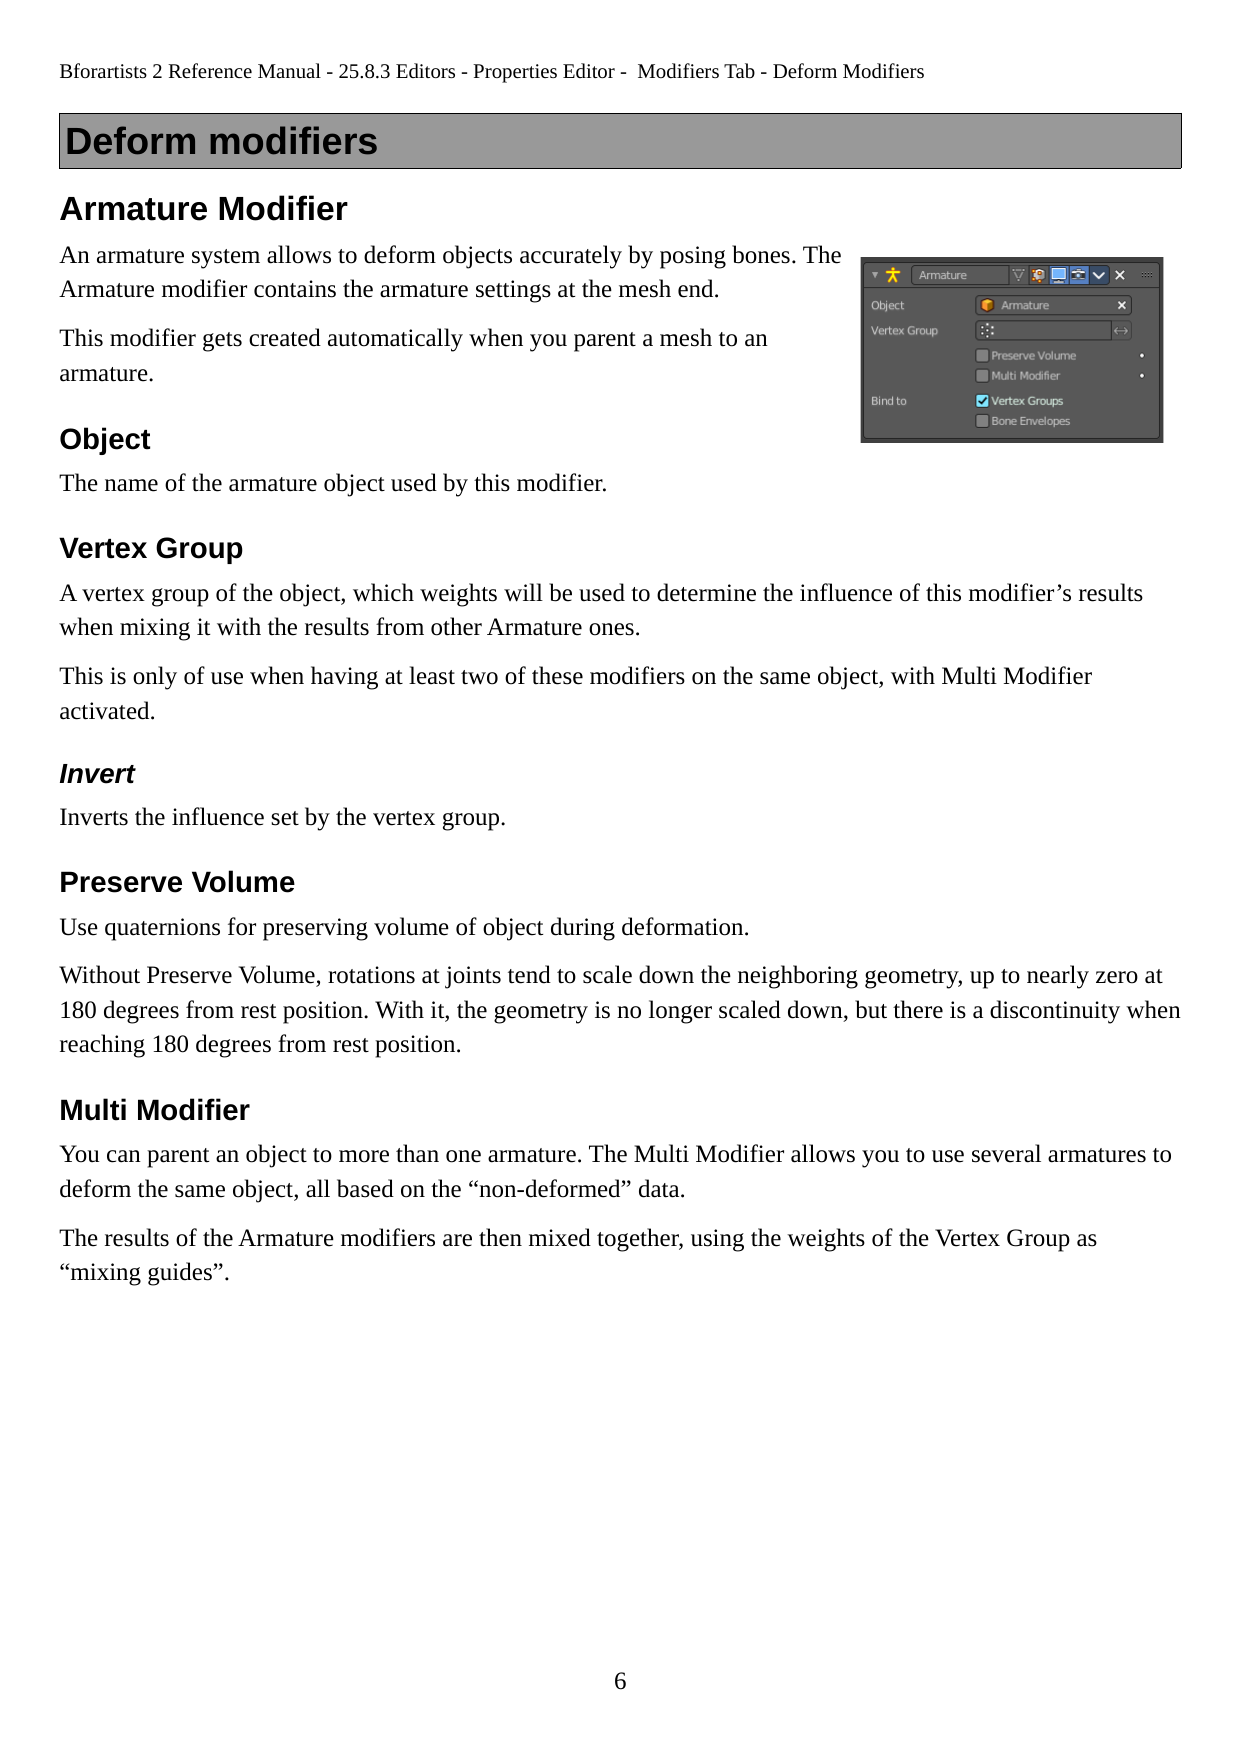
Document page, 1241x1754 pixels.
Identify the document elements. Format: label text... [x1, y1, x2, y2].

subtitle Object [59, 422, 1181, 455]
text This modifier gets created automatically when you parent a mesh to an armature. [59, 323, 860, 387]
subtitle Invert [59, 757, 1181, 789]
text The name of the armature object used by this modifier. [59, 468, 1181, 497]
text An armature system allows to deform objects accurately by posing bones. The Armature modifier contains the armature settings at the mesh end. [59, 240, 1181, 303]
text Without Preserve Volume, rotations at joints tend to scale down the neighboring geometry, up to nearly zero at 180 degrees from rest position. With it, the geometry is no longer scaled down, but there is a discontinuity when reaching 180 degrees from rest position. [59, 961, 1181, 1058]
subtitle Vertex Group [59, 531, 1181, 565]
picture [860, 257, 1164, 443]
text Inverts the influence set by the vertex group. [59, 802, 1181, 830]
table_header Deform modifiers [60, 114, 1181, 168]
text A vertex group of the object, which weights will be used to determine the influence of this modifier’s results when mixing it with the results from other Armature ones. [59, 578, 1181, 641]
text The results of the Armature modifiers are then mixed together, using the weights of the Vertex Group as “mixing guides”. [59, 1223, 1181, 1286]
subtitle Preserve Volume [59, 865, 1181, 899]
text You can parent an object to more than one armature. The Multi Modifier allows you to use several armatures to deform the same object, all based on the “non-deformed” data. [59, 1139, 1181, 1203]
subtitle Armature Modifier [59, 189, 1181, 227]
subtitle Multi Modifier [59, 1093, 1181, 1127]
text This is only of use when having at least two of these modifiers on the same object, with Multi Modifier activated. [59, 661, 1181, 724]
text Use quaternions for preserving volume of object during deformation. [59, 912, 1181, 940]
